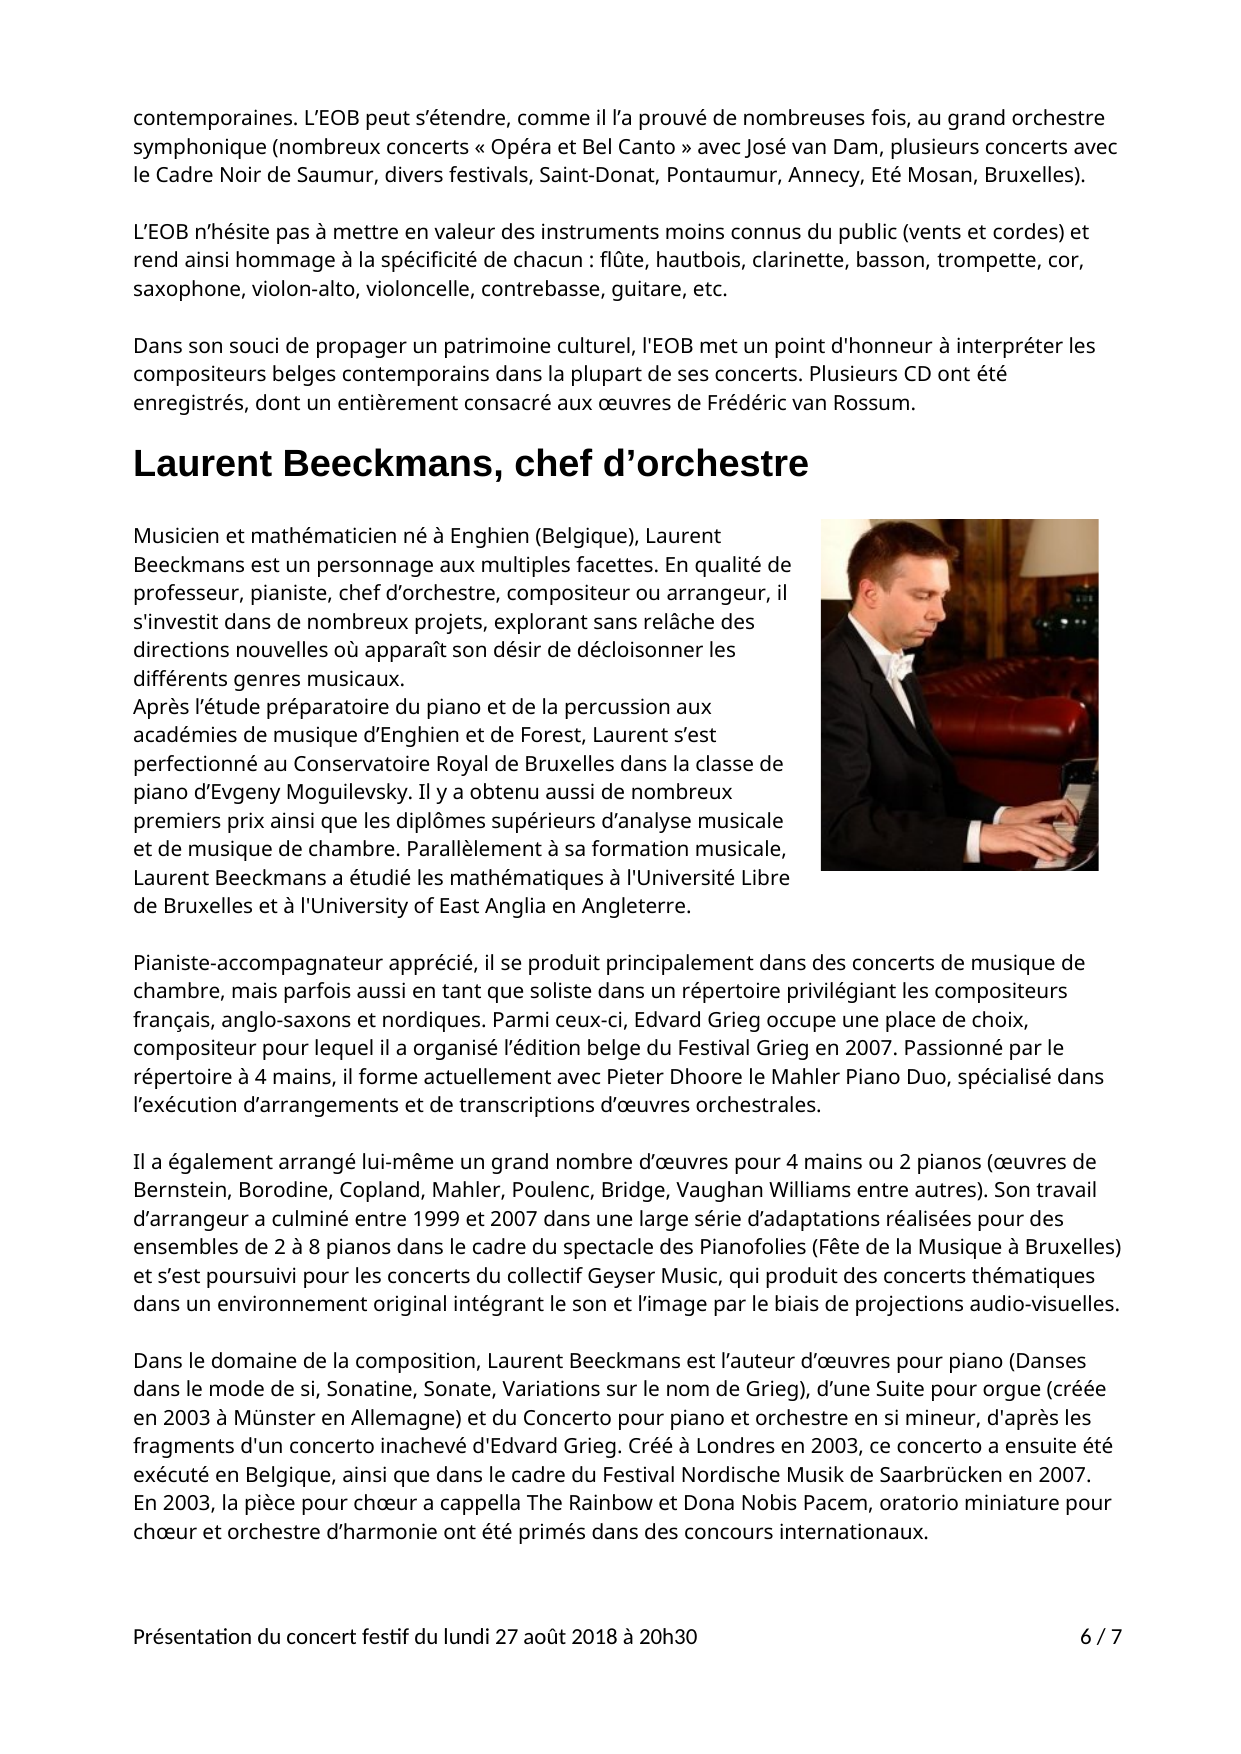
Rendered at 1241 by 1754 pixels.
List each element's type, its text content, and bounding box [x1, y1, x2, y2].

text Après l’étude préparatoire du piano et de la percussion aux académies de musique d’Enghien et de Forest, Laurent s’est perfectionné au Conservatoire Royal de Bruxelles dans la classe de piano d’Evgeny Moguilevsky. Il y a obtenu aussi de nombreux premiers prix ainsi que les diplômes supérieurs d’analyse musicale et de musique de chambre. Parallèlement à sa formation musicale, Laurent Beeckmans a étudié les mathématiques à l'Université Libre de Bruxelles et à l'University of East Anglia en Angleterre. [133, 692, 1122, 919]
text contemporaines. L’EOB peut s’étendre, comme il l’a prouvé de nombreuses fois, au grand orchestre symphonique (nombreux concerts « Opéra et Bel Canto » avec José van Dam, plusieurs concerts avec le Cadre Noir de Saumur, divers festivals, Saint-Donat, Pontaumur, Annecy, Eté Mosan, Bruxelles). [133, 103, 1122, 189]
text Dans son souci de propager un patrimoine culturel, l'EOB met un point d'honneur à interpréter les compositeurs belges contemporains dans la plupart de ses concerts. Plusieurs CD ont été enregistrés, dont un entièrement consacré aux œuvres de Frédéric van Rossum. [133, 331, 1122, 416]
text Il a également arrangé lui-même un grand nombre d’œuvres pour 4 mains ou 2 pianos (œuvres de Bernstein, Borodine, Copland, Mahler, Poulenc, Bridge, Vaughan Williams entre autres). Son travail d’arrangeur a culminé entre 1999 et 2007 dans une large série d’adaptations réalisées pour des ensembles de 2 à 8 pianos dans le cadre du spectacle des Pianofolies (Fête de la Musique à Bruxelles) et s’est poursuivi pour les concerts du collectif Geyser Music, qui produit des concerts thématiques dans un environnement original intégrant le son et l’image par le biais de projections audio-visuelles. [133, 1147, 1122, 1318]
subtitle Laurent Beeckmans, chef d’orchestre [133, 441, 1122, 485]
text Pianiste-accompagnateur apprécié, il se produit principalement dans des concerts de musique de chambre, mais parfois aussi en tant que soliste dans un répertoire privilégiant les compositeurs français, anglo-saxons et nordiques. Parmi ceux-ci, Edvard Grieg occupe une place de choix, compositeur pour lequel il a organisé l’édition belge du Festival Grieg en 2007. Passionné par le répertoire à 4 mains, il forme actuellement avec Pieter Dhoore le Mahler Piano Duo, spécialisé dans l’exécution d’arrangements et de transcriptions d’œuvres orchestrales. [133, 948, 1122, 1119]
text Dans le domaine de la composition, Laurent Beeckmans est l’auteur d’œuvres pour piano (Danses dans le mode de si, Sonatine, Sonate, Variations sur le nom de Grieg), d’une Suite pour orgue (créée en 2003 à Münster en Allemagne) et du Concerto pour piano et orchestre en si mineur, d'après les fragments d'un concerto inachevé d'Edvard Grieg. Créé à Londres en 2003, ce concerto a ensuite été exécuté en Belgique, ainsi que dans le cadre du Festival Nordische Musik de Saarbrücken en 2007. En 2003, la pièce pour chœur a cappella The Rainbow et Dona Nobis Pacem, oratorio miniature pour chœur et orchestre d’harmonie ont été primés dans des concours internationaux. [133, 1346, 1122, 1545]
text L’EOB n’hésite pas à mettre en valeur des instruments moins connus du public (vents et cordes) et rend ainsi hommage à la spécificité de chacun : flûte, hautbois, clarinette, basson, trompette, cor, saxophone, violon-alto, violoncelle, contrebasse, guitare, etc. [133, 217, 1122, 302]
picture [838, 519, 1102, 872]
text Musicien et mathématicien né à Enghien (Belgique), Laurent Beeckmans est un personnage aux multiples facettes. En qualité de professeur, pianiste, chef d’orchestre, compositeur ou arrangeur, il s'investit dans de nombreux projets, explorant sans relâche des directions nouvelles où apparaît son désir de décloisonner les différents genres musicaux. [133, 521, 838, 692]
